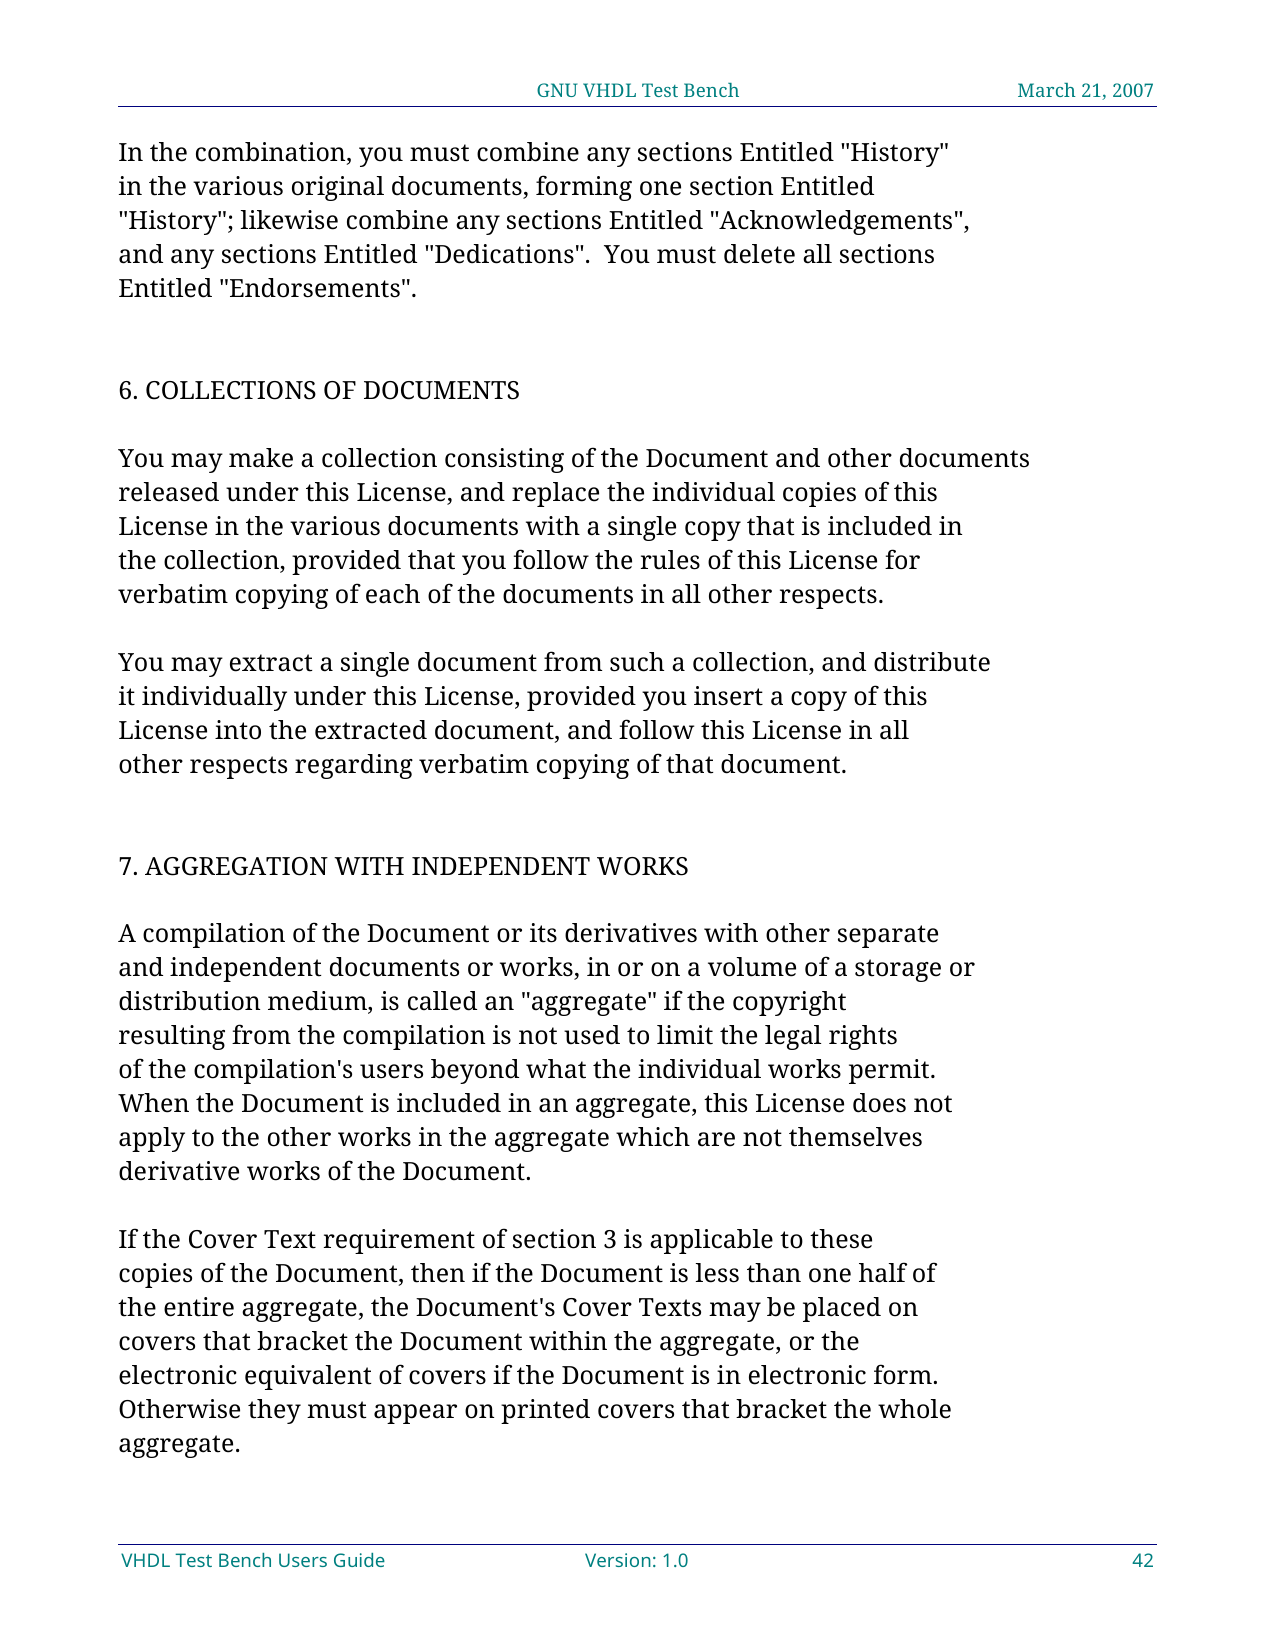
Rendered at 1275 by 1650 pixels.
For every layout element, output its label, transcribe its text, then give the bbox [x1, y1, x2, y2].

text in the various original documents, forming one section Entitled [118, 169, 1157, 203]
text 6. COLLECTIONS OF DOCUMENTS [118, 373, 1157, 407]
text When the Document is included in an aggregate, this License does not [118, 1086, 1157, 1120]
text Otherwise they must appear on printed covers that bracket the whole [118, 1392, 1157, 1426]
text You may make a collection consisting of the Document and other documents [118, 441, 1157, 475]
text In the combination, you must combine any sections Entitled "History" [118, 135, 1157, 169]
text You may extract a single document from such a collection, and distribute [118, 645, 1157, 679]
text License into the extracted document, and follow this License in all [118, 713, 1157, 747]
text of the compilation's users beyond what the individual works permit. [118, 1052, 1157, 1086]
text resulting from the compilation is not used to limit the legal rights [118, 1018, 1157, 1052]
text it individually under this License, provided you insert a copy of this [118, 679, 1157, 713]
text A compilation of the Document or its derivatives with other separate [118, 916, 1157, 950]
text verbatim copying of each of the documents in all other respects. [118, 577, 1157, 611]
text Entitled "Endorsements". [118, 271, 1157, 305]
text 7. AGGREGATION WITH INDEPENDENT WORKS [118, 848, 1157, 882]
text the collection, provided that you follow the rules of this License for [118, 543, 1157, 577]
text distribution medium, is called an "aggregate" if the copyright [118, 984, 1157, 1018]
text copies of the Document, then if the Document is less than one half of [118, 1256, 1157, 1290]
text License in the various documents with a single copy that is included in [118, 509, 1157, 543]
text and any sections Entitled "Dedications". You must delete all sections [118, 237, 1157, 271]
text aggregate. [118, 1426, 1157, 1460]
text the entire aggregate, the Document's Cover Texts may be placed on [118, 1290, 1157, 1324]
text covers that bracket the Document within the aggregate, or the [118, 1324, 1157, 1358]
text released under this License, and replace the individual copies of this [118, 475, 1157, 509]
text and independent documents or works, in or on a volume of a storage or [118, 950, 1157, 984]
text apply to the other works in the aggregate which are not themselves [118, 1120, 1157, 1154]
text If the Cover Text requirement of section 3 is applicable to these [118, 1222, 1157, 1256]
text electronic equivalent of covers if the Document is in electronic form. [118, 1358, 1157, 1392]
text derivative works of the Document. [118, 1154, 1157, 1188]
text other respects regarding verbatim copying of that document. [118, 747, 1157, 781]
text "History"; likewise combine any sections Entitled "Acknowledgements", [118, 203, 1157, 237]
